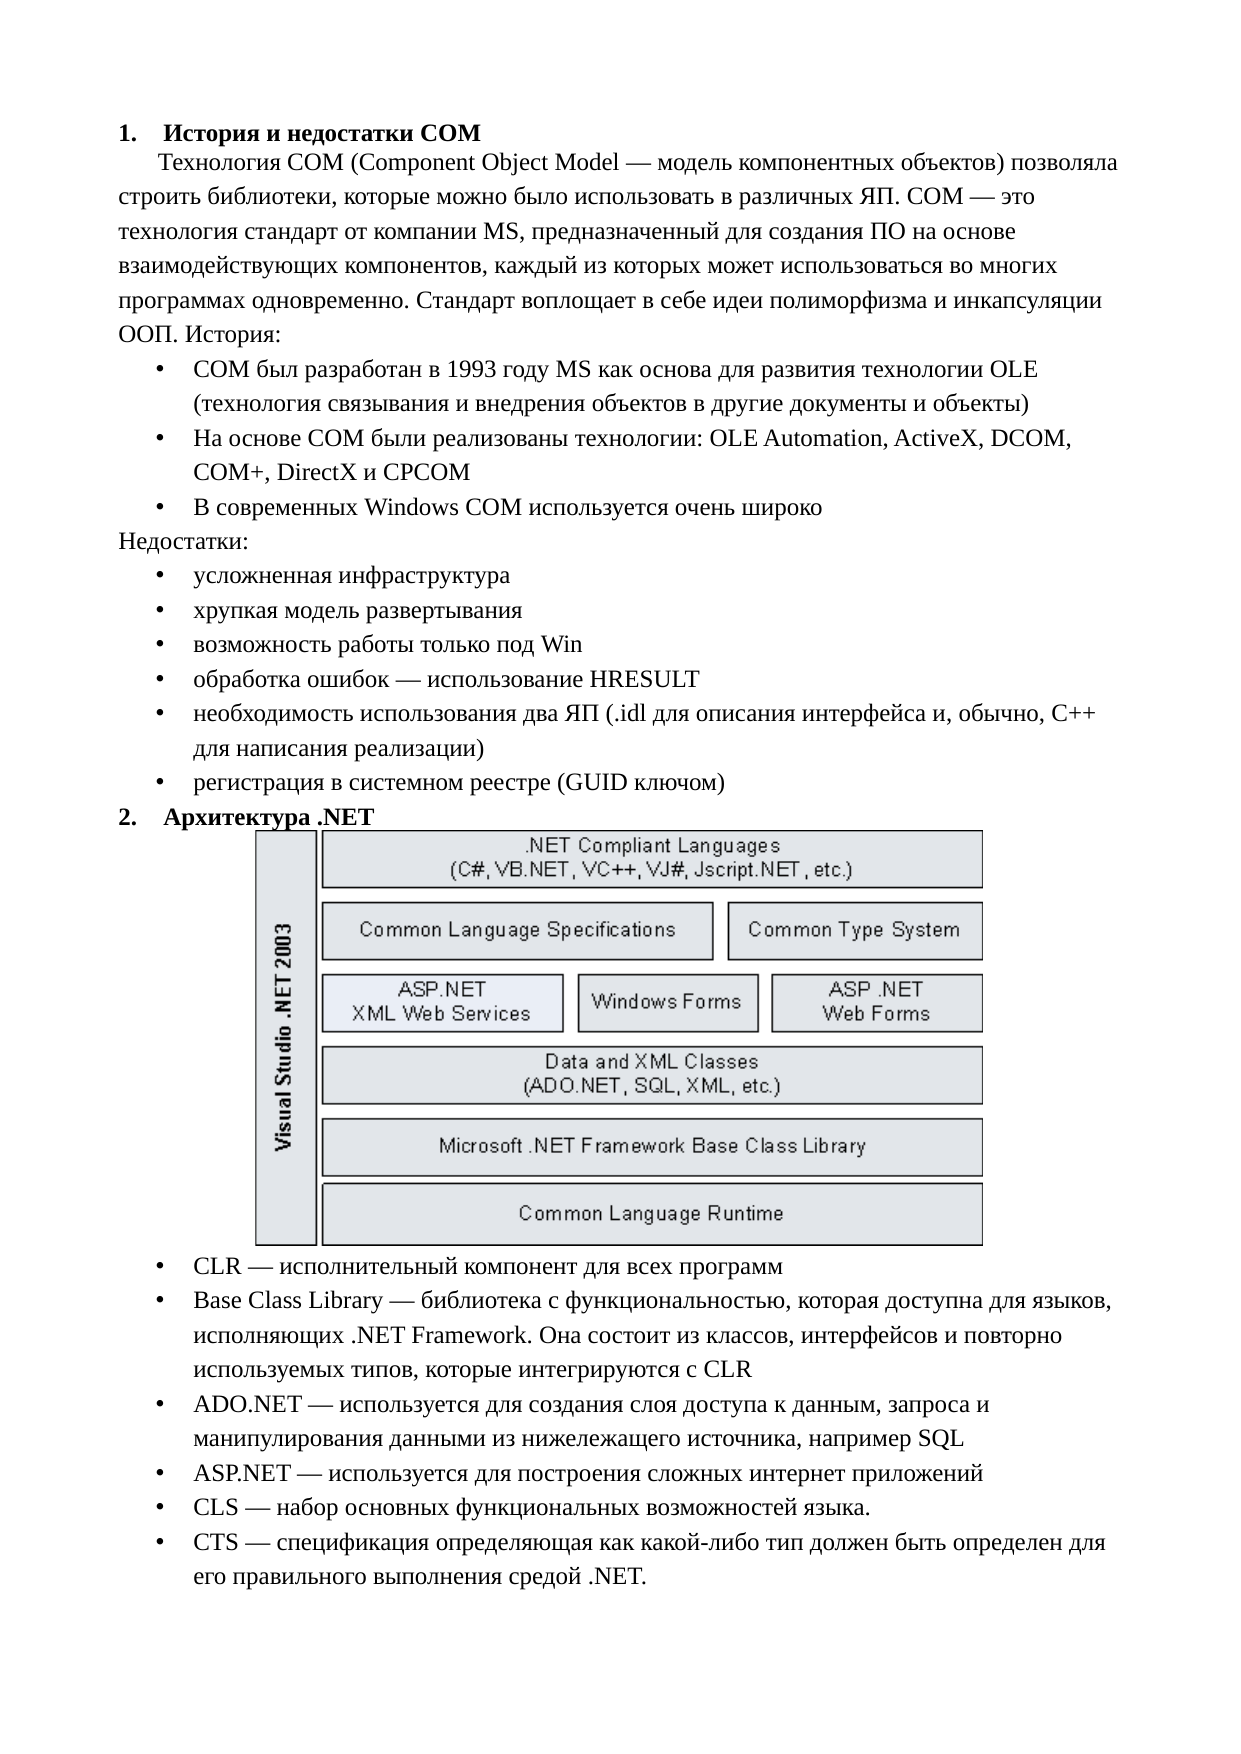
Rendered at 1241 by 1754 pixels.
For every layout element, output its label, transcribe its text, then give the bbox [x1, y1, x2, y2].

subtitle История и недостатки COM [118, 118, 1122, 147]
text Недостатки: [118, 526, 1122, 555]
list CLS — набор основных функциональных возможностей языка. [156, 1492, 1122, 1521]
list усложненная инфраструктура [156, 561, 1122, 589]
text Технология COM (Component Object Model — модель компонентных объектов) позволяла строить библиотеки, которые можно было использовать в различных ЯП. COM — это технология стандарт от компании MS, предназначенный для создания ПО на основе взаимодействующих компонентов, каждый из которых может использоваться во многих программах одновременно. Стандарт воплощает в себе идеи полиморфизма и инкапсуляции ООП. История: [118, 147, 1122, 348]
list возможность работы только под Win [156, 629, 1122, 658]
picture [255, 830, 983, 1246]
list В современных Windows COM используется очень широко [156, 492, 1122, 520]
list CLR — исполнительный компонент для всех программ [156, 831, 1122, 1280]
list ASP.NET — используется для построения сложных интернет приложений [156, 1458, 1122, 1487]
list На основе COM были реализованы технологии: OLE Automation, ActiveX, DCOM, COM+, DirectX и CPCOM [156, 423, 1122, 486]
list обработка ошибок — использование HRESULT [156, 664, 1122, 693]
subtitle Архитектура .NET [118, 802, 1122, 831]
list CTS — спецификация определяющая как какой-либо тип должен быть определен для его правильного выполнения средой .NET. [156, 1527, 1122, 1590]
list регистрация в системном реестре (GUID ключом) [156, 767, 1122, 796]
list COM был разработан в 1993 году MS как основа для развития технологии OLE (технология связывания и внедрения объектов в другие документы и объекты) [156, 354, 1122, 417]
list необходимость использования два ЯП (.idl для описания интерфейса и, обычно, C++ для написания реализации) [156, 698, 1122, 762]
list Base Class Library — библиотека с функциональностью, которая доступна для языков, исполняющих .NET Framework. Она состоит из классов, интерфейсов и повторно используемых типов, которые интегрируются с CLR [156, 1286, 1122, 1383]
list хрупкая модель развертывания [156, 595, 1122, 624]
list ADO.NET — используется для создания слоя доступа к данным, запроса и манипулирования данными из нижележащего источника, например SQL [156, 1389, 1122, 1452]
